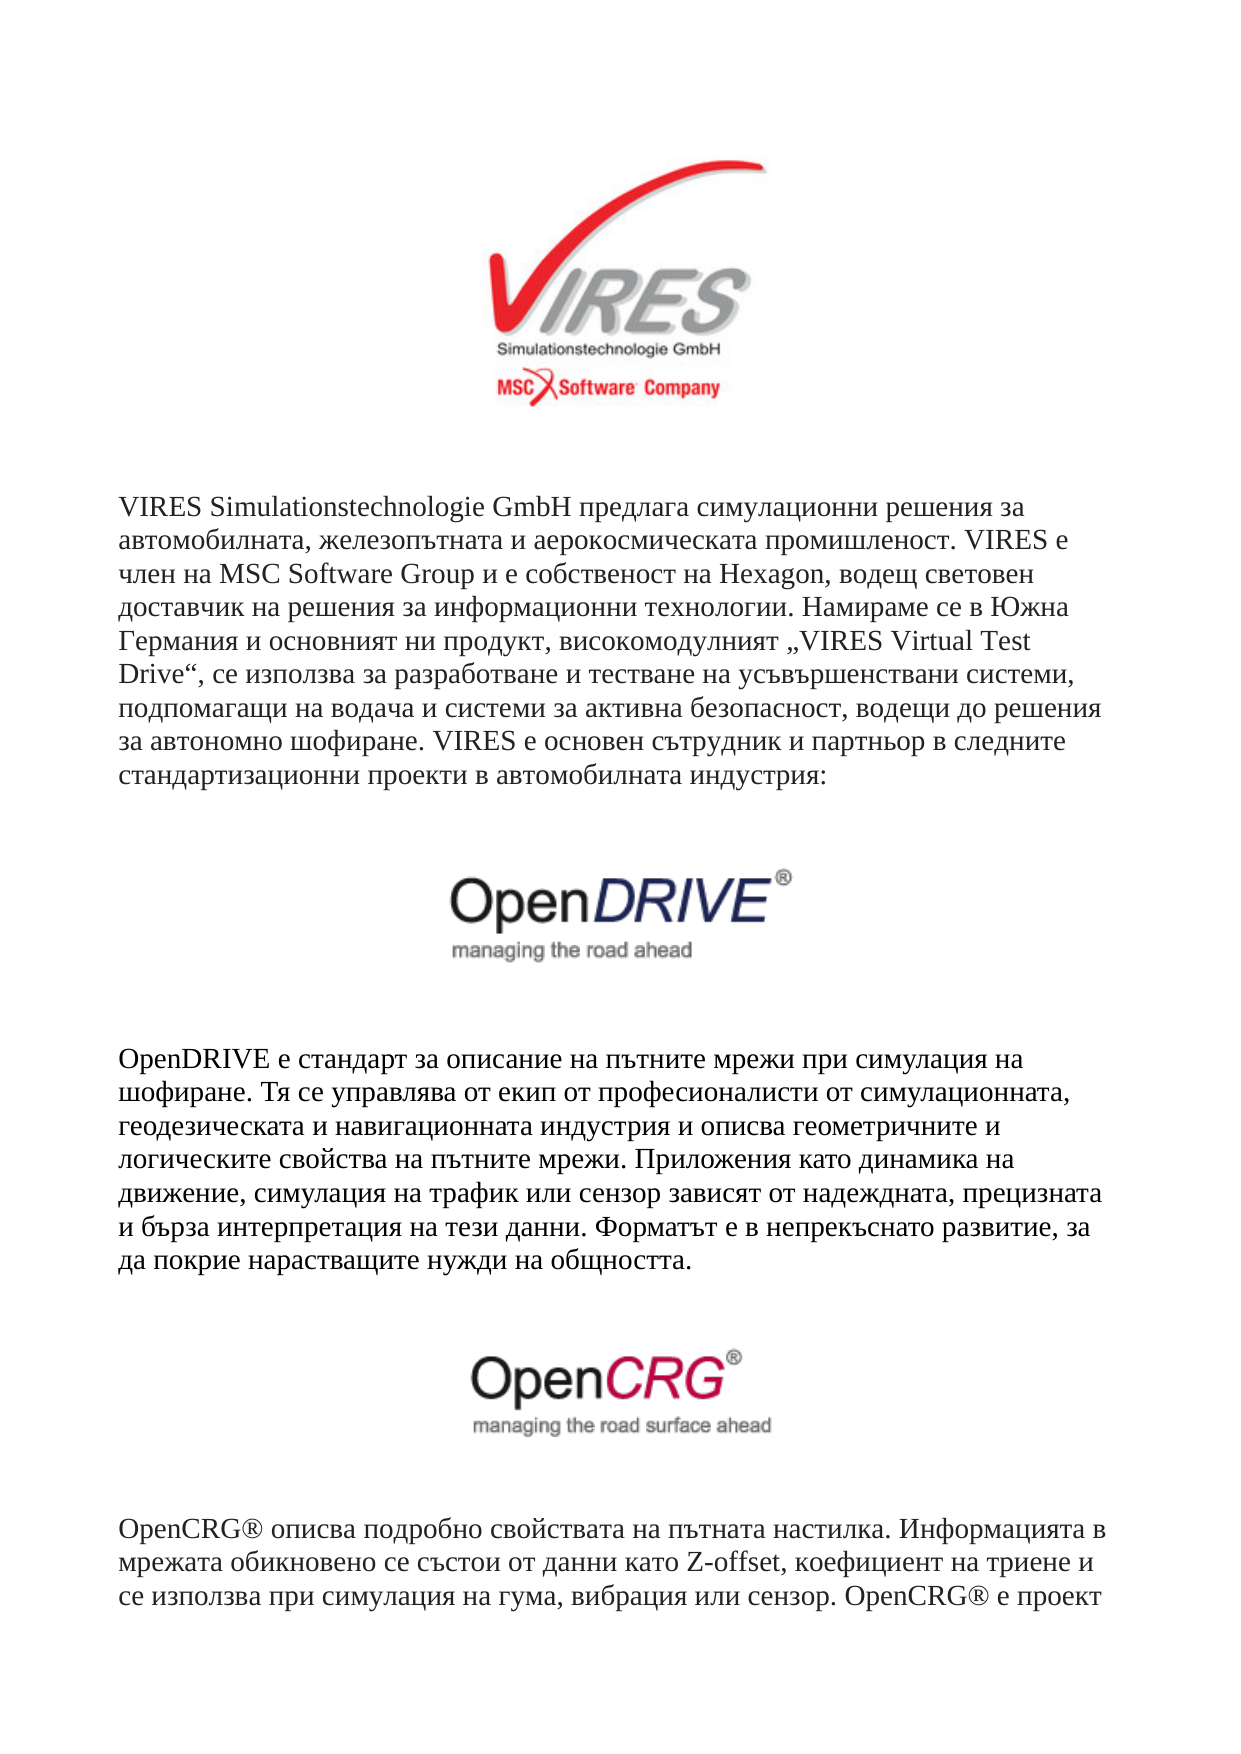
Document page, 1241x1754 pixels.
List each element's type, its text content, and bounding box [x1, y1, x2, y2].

text OpenCRG® описва подробно свойствата на пътната настилка. Информацията в мрежата обикновено се състои от данни като Z-offset, коефициент на триене и се използва при симулация на гума, вибрация или сензор. OpenCRG® е проект [118, 1511, 1122, 1611]
text VIRES Simulationstechnologie GmbH предлага симулационни решения за автомобилната, железопътната и аерокосмическата промишленост. VIRES е член на MSC Software Group и е собственост на Hexagon, водещ световен доставчик на решения за информационни технологии. Намираме се в Южна Германия и основният ни продукт, високомодулният „VIRES Virtual Test Drive“, се използва за разработване и тестване на усъвършенствани системи, подпомагащи на водача и системи за активна безопасност, водещи до решения за автономно шофиране. VIRES е основен сътрудник и партньор в следните стандартизационни проекти в автомобилната индустрия: [118, 489, 1122, 791]
text OpenDRIVE е стандарт за описание на пътните мрежи при симулация на шофиране. Тя се управлява от екип от професионалисти от симулационната, геодезическата и навигационната индустрия и описва геометричните и логическите свойства на пътните мрежи. Приложения като динамика на движение, симулация на трафик или сензор зависят от надеждната, прецизната и бърза интерпретация на тези данни. Форматът е в непрекъснато развитие, за да покрие нарастващите нужди на общността. [118, 1041, 1122, 1276]
